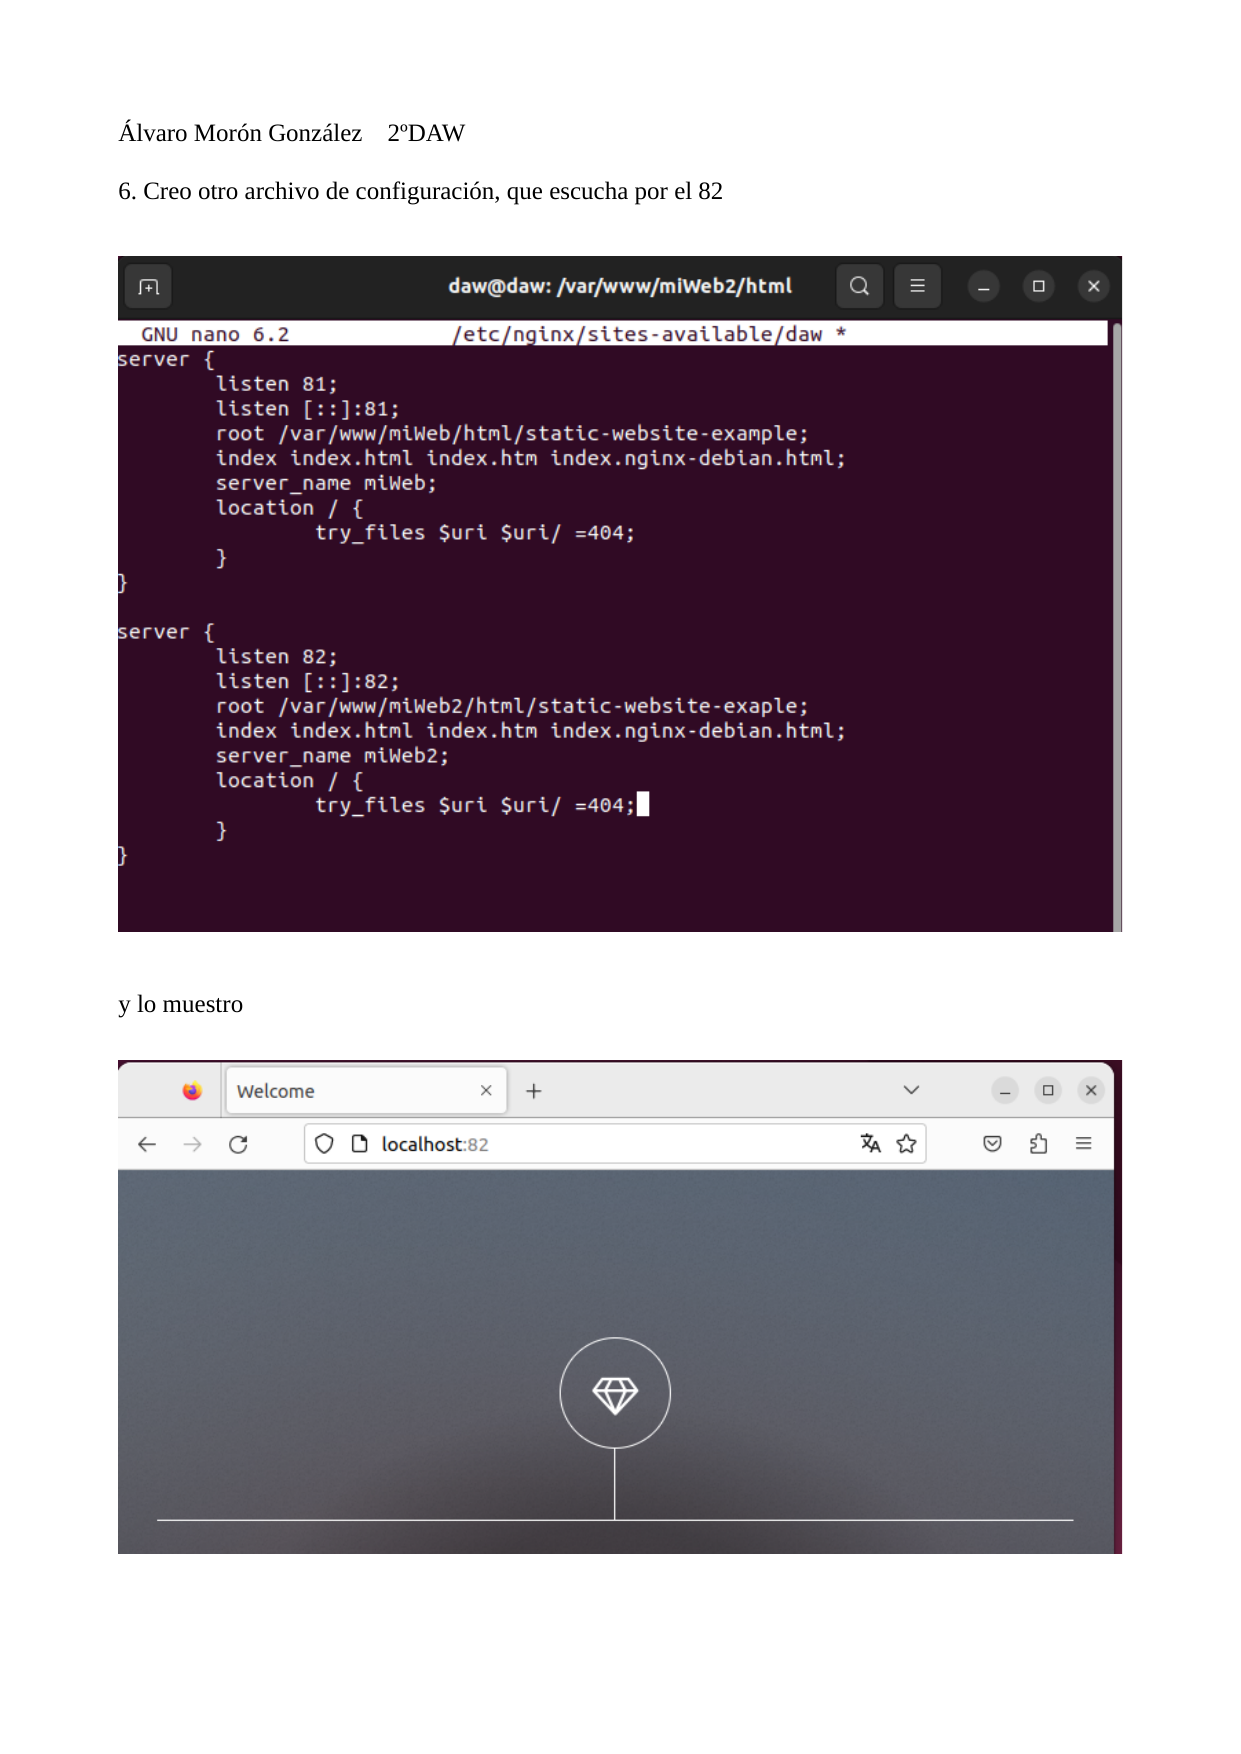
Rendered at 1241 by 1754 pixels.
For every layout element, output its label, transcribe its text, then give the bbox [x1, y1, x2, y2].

picture [118, 1060, 1123, 1554]
picture [118, 256, 1123, 932]
text y lo muestro [118, 989, 1122, 1018]
text 6. Creo otro archivo de configuración, que escucha por el 82 [118, 176, 1122, 205]
